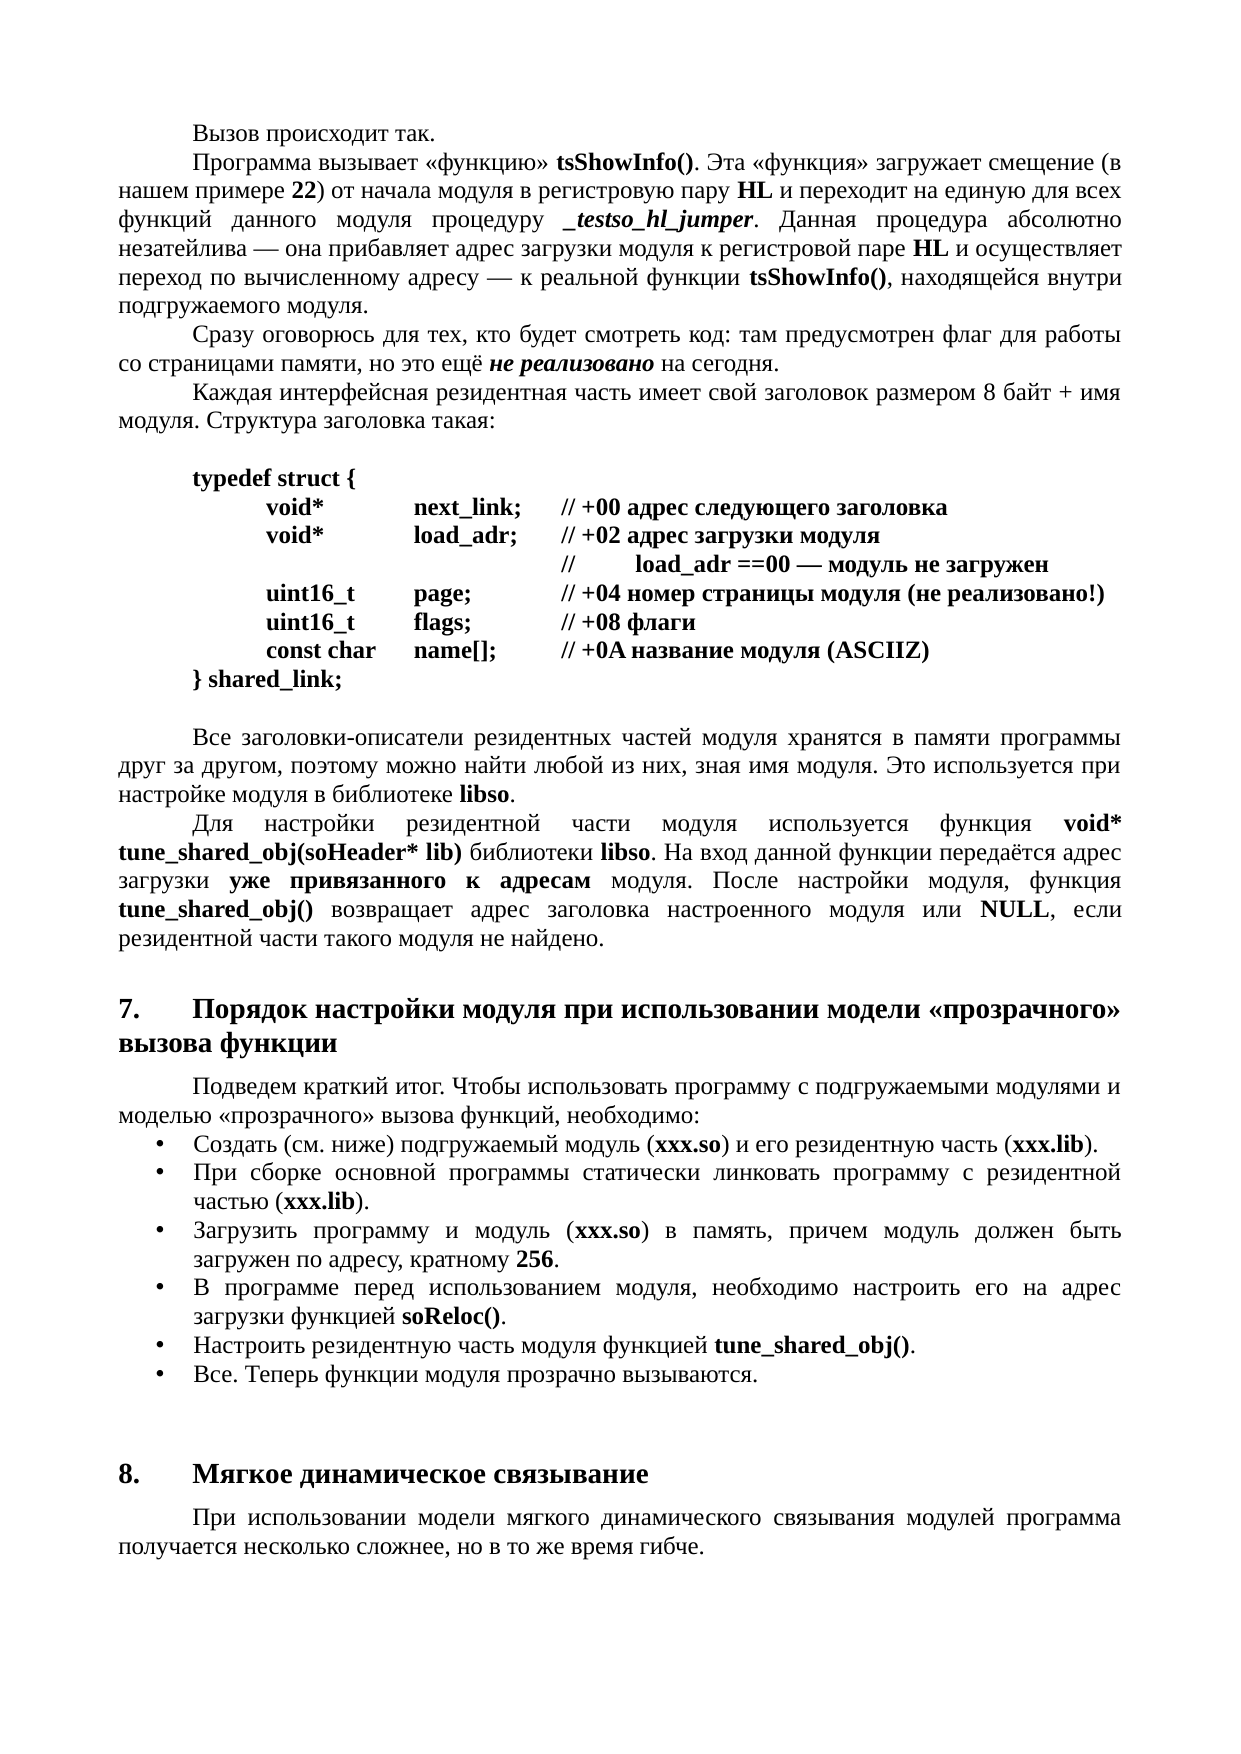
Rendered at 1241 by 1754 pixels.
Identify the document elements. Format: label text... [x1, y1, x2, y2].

text При использовании модели мягкого динамического связывания модулей программа получается несколько сложнее, но в то же время гибче. [118, 1502, 1122, 1559]
list Загрузить программу и модуль (xxx.so) в память, причем модуль должен быть загружен по адресу, кратному 256. [156, 1215, 1122, 1272]
text uint16_t flags; // +08 флаги [118, 607, 1122, 636]
text Сразу оговорюсь для тех, кто будет смотреть код: там предусмотрен флаг для работы со страницами памяти, но это ещё не реализовано на сегодня. [118, 319, 1122, 377]
list Создать (см. ниже) подгружаемый модуль (xxx.so) и его резидентную часть (xxx.lib). [156, 1129, 1122, 1157]
text Все заголовки-описатели резидентных частей модуля хранятся в памяти программы друг за другом, поэтому можно найти любой из них, зная имя модуля. Это используется при настройке модуля в библиотеке libso. [118, 722, 1122, 808]
text } shared_link; [118, 664, 1122, 693]
text void* load_adr; // +02 адрес загрузки модуля [118, 521, 1122, 549]
subtitle Порядок настройки модуля при использовании модели «прозрачного» вызова функции [118, 992, 1122, 1059]
list При сборке основной программы статически линковать программу с резидентной частью (xxx.lib). [156, 1157, 1122, 1215]
list Все. Теперь функции модуля прозрачно вызываются. [156, 1359, 1122, 1387]
list В программе перед использованием модуля, необходимо настроить его на адрес загрузки функцией soReloc(). [156, 1272, 1122, 1330]
text const char name[]; // +0A название модуля (ASCIIZ) [118, 636, 1122, 664]
text Каждая интерфейсная резидентная часть имеет свой заголовок размером 8 байт + имя модуля. Структура заголовка такая: [118, 377, 1122, 434]
text Программа вызывает «функцию» tsShowInfo(). Эта «функция» загружает смещение (в нашем примере 22) от начала модуля в регистровую пару HL и переходит на единую для всех функций данного модуля процедуру _testso_hl_jumper. Данная процедура абсолютно незатейлива — она прибавляет адрес загрузки модуля к регистровой паре HL и осуществляет переход по вычисленному адресу — к реальной функции tsShowInfo(), находящейся внутри подгружаемого модуля. [118, 147, 1122, 319]
text typedef struct { [118, 463, 1122, 492]
text void* next_link; // +00 адрес следующего заголовка [118, 492, 1122, 521]
text uint16_t page; // +04 номер страницы модуля (не реализовано!) [118, 578, 1122, 607]
text // load_adr ==00 — модуль не загружен [118, 549, 1122, 578]
list Настроить резидентную часть модуля функцией tune_shared_obj(). [156, 1330, 1122, 1359]
text Подведем краткий итог. Чтобы использовать программу с подгружаемыми модулями и моделью «прозрачного» вызова функций, необходимо: [118, 1071, 1122, 1129]
text Для настройки резидентной части модуля используется функция void* tune_shared_obj(soHeader* lib) библиотеки libso. На вход данной функции передаётся адрес загрузки уже привязанного к адресам модуля. После настройки модуля, функция tune_shared_obj() возвращает адрес заголовка настроенного модуля или NULL, если резидентной части такого модуля не найдено. [118, 808, 1122, 952]
text Вызов происходит так. [118, 118, 1122, 147]
subtitle Мягкое динамическое связывание [118, 1456, 1122, 1489]
